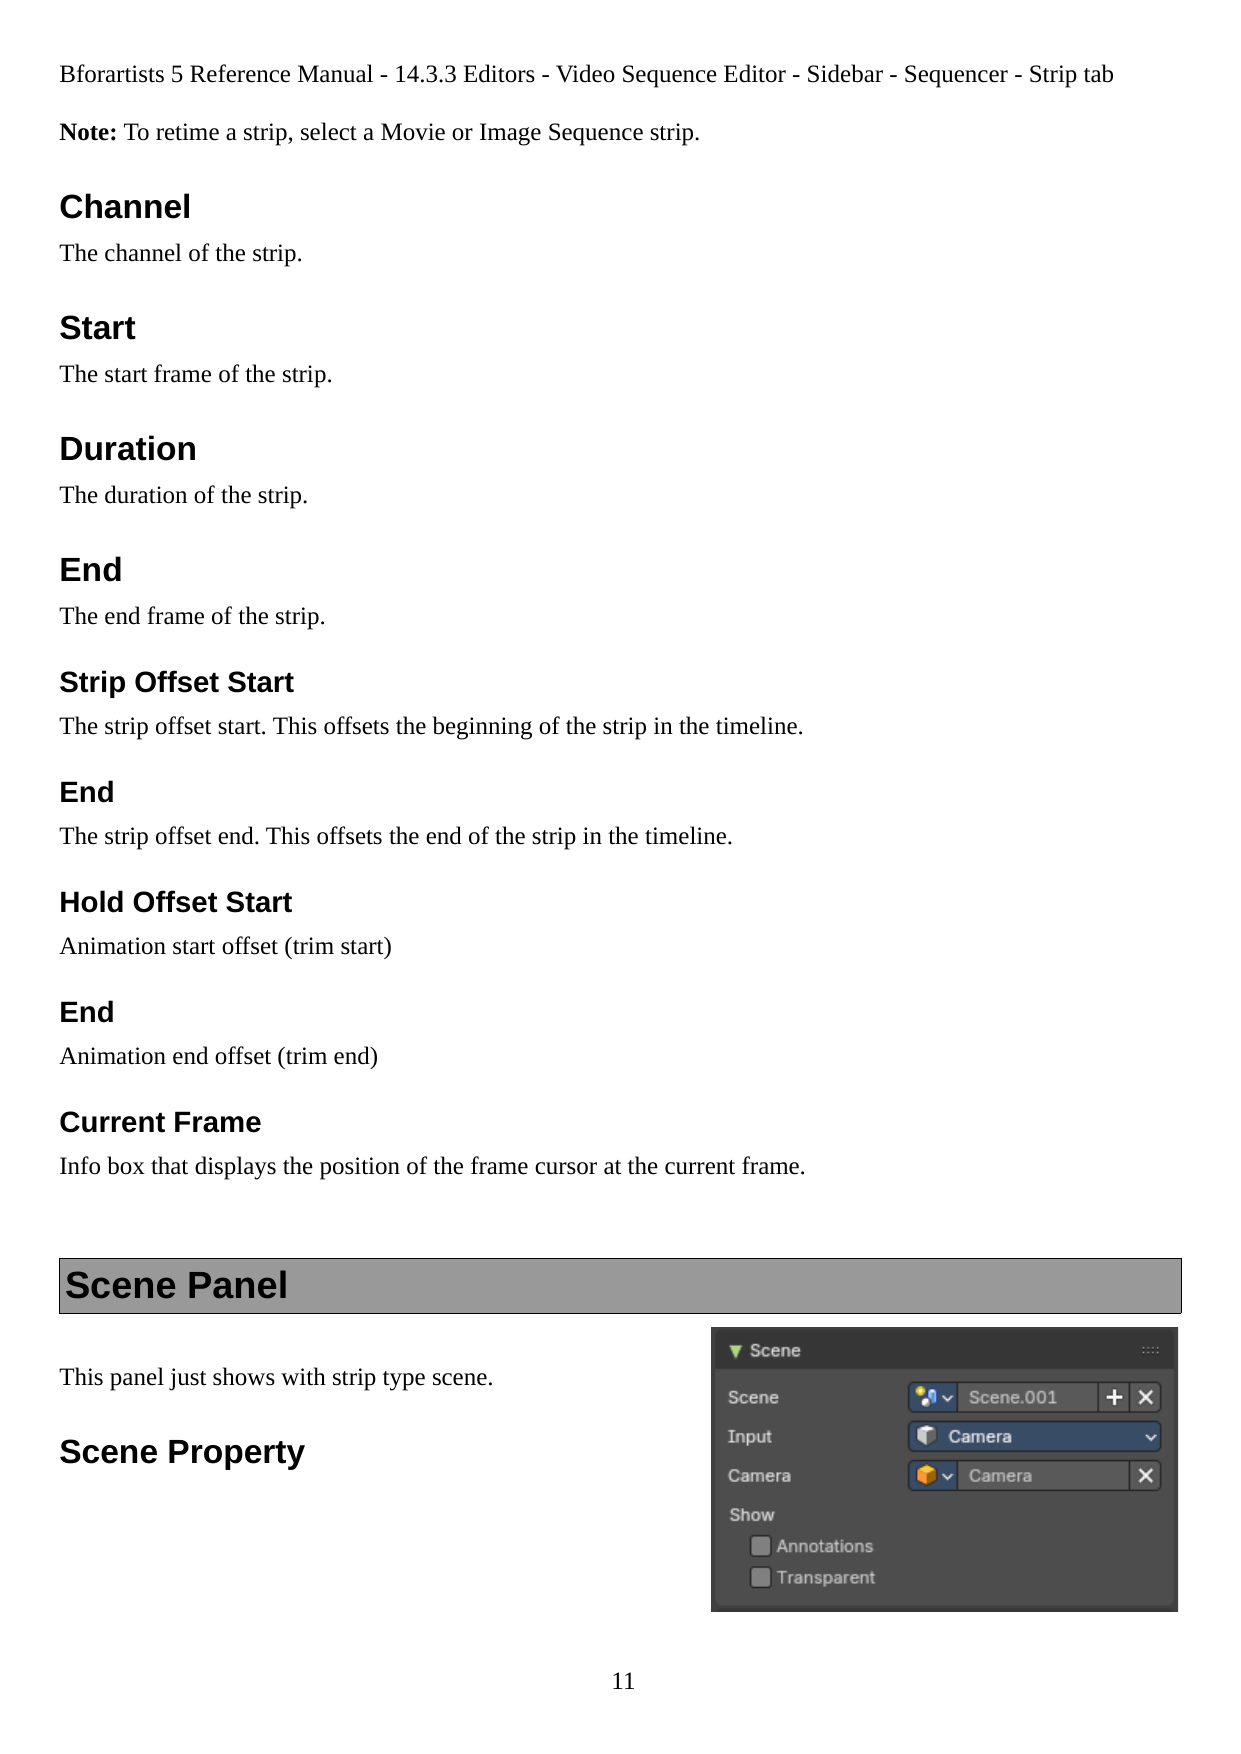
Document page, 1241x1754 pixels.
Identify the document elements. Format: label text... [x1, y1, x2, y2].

subtitle Current Frame [59, 1105, 1181, 1138]
subtitle Strip Offset Start [59, 665, 1181, 699]
text The strip offset start. This offsets the beginning of the strip in the timeline. [59, 711, 1181, 740]
subtitle Channel [59, 187, 1181, 226]
text The strip offset end. This offsets the end of the strip in the timeline. [59, 821, 1181, 850]
text Animation end offset (trim end) [59, 1041, 1181, 1070]
subtitle Start [59, 308, 1181, 347]
subtitle Hold Offset Start [59, 885, 1181, 919]
subtitle Duration [59, 429, 1181, 468]
subtitle End [59, 995, 1181, 1028]
picture [711, 1327, 1179, 1612]
table_header Scene Panel [60, 1259, 1181, 1313]
text Note: To retime a strip, select a Movie or Image Sequence strip. [59, 117, 1181, 146]
subtitle Scene Property [59, 1432, 711, 1470]
text Info box that displays the position of the frame cursor at the current frame. [59, 1151, 1181, 1180]
subtitle End [59, 550, 1181, 589]
text The start frame of the strip. [59, 359, 1181, 388]
text The duration of the strip. [59, 480, 1181, 509]
text The channel of the strip. [59, 238, 1181, 267]
text This panel just shows with strip type scene. [59, 1362, 711, 1391]
text Animation start offset (trim start) [59, 931, 1181, 960]
text The end frame of the strip. [59, 601, 1181, 630]
subtitle End [59, 775, 1181, 809]
